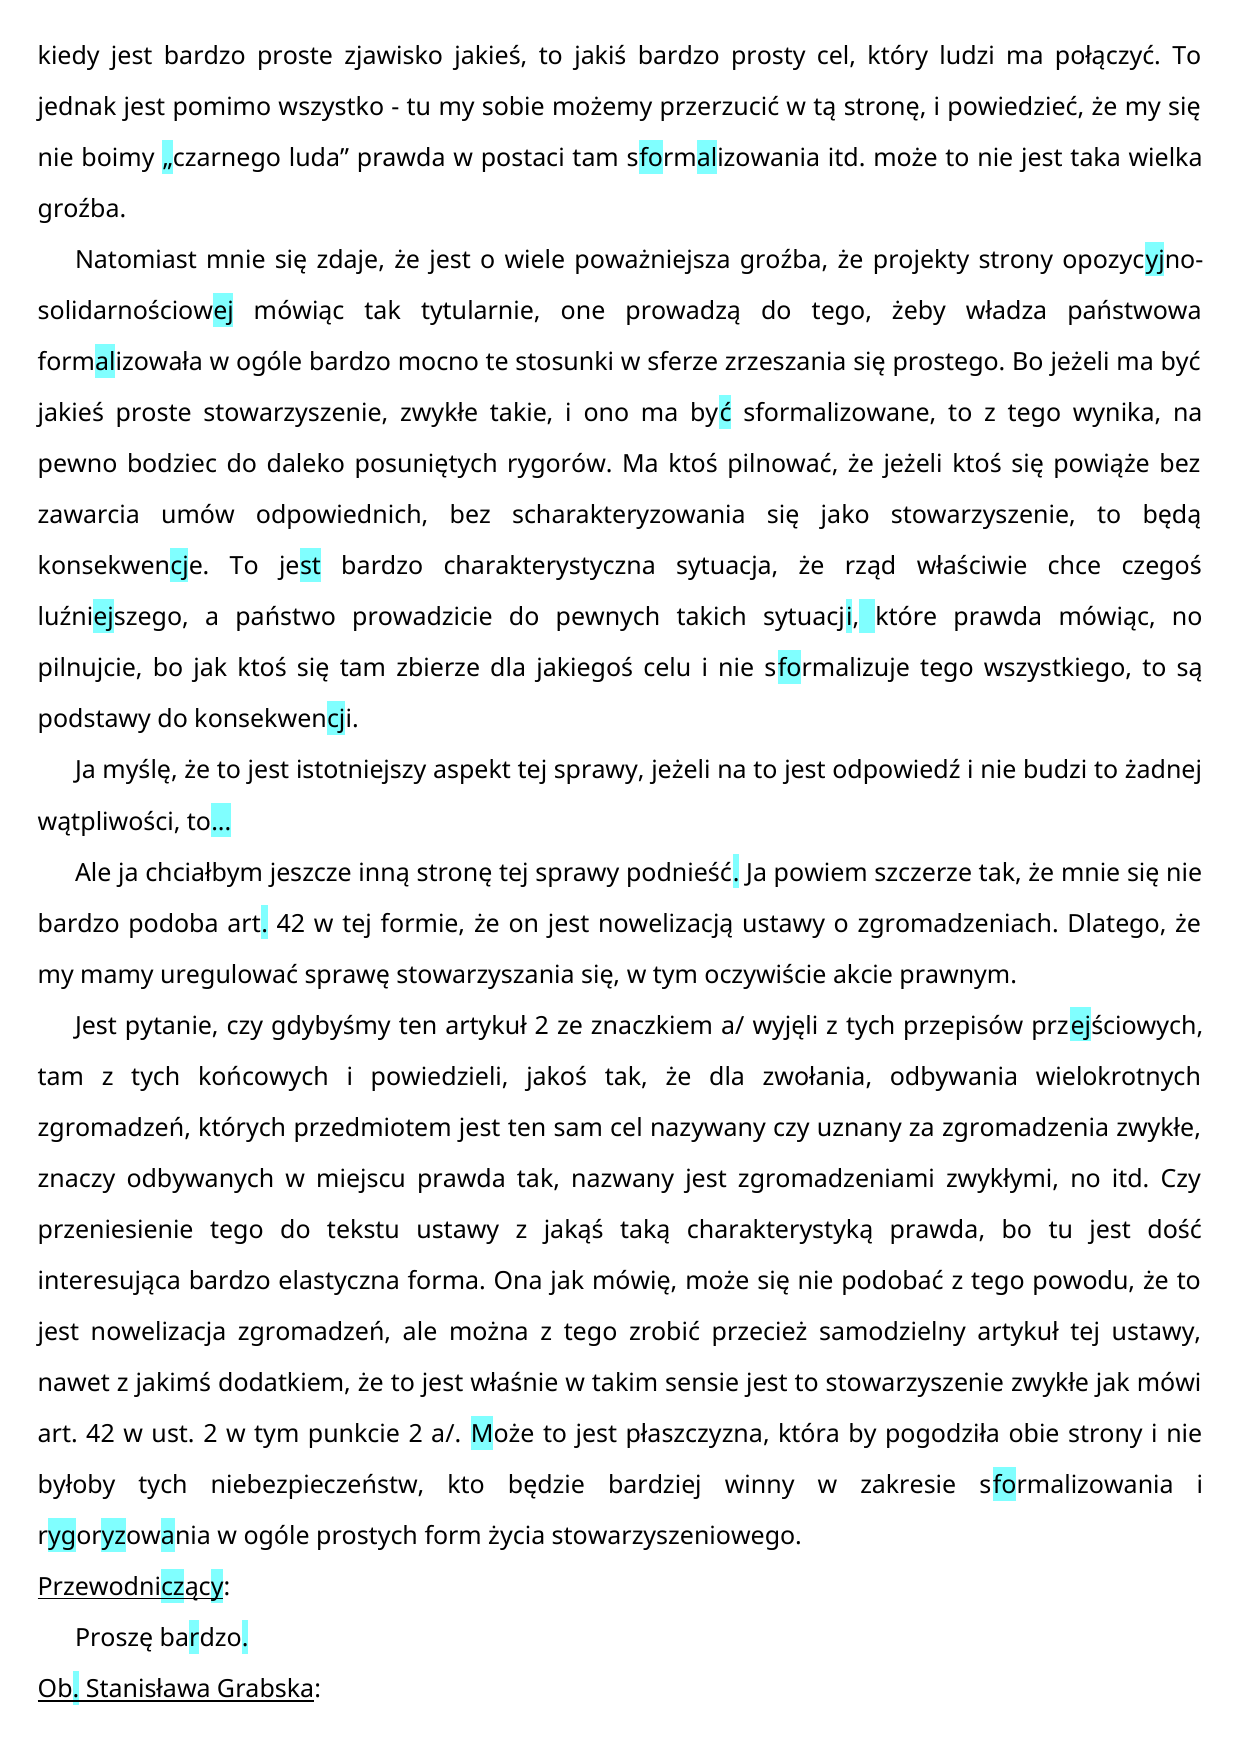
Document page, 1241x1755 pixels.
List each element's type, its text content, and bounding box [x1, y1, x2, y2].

text Ja myślę, że to jest istotniejszy aspekt tej sprawy, jeżeli na to jest odpowiedź i nie budzi to żadnej wątpliwości, to... [37, 752, 1203, 837]
text Proszę bardzo. [37, 1620, 1203, 1654]
text Natomiast mnie się zdaje, że jest o wiele poważniejsza groźba, że projekty strony opozycyjno-solidarnościowej mówiąc tak tytularnie, one prowadzą do tego, żeby władza państwowa formalizowała w ogóle bardzo mocno te stosunki w sferze zrzeszania się prostego. Bo jeżeli ma być jakieś proste stowarzyszenie, zwykłe takie, i ono ma być sformalizowane, to z tego wynika, na pewno bodziec do daleko posuniętych rygorów. Ma ktoś pilnować, że jeżeli ktoś się powiąże bez zawarcia umów odpowiednich, bez scharakteryzowania się jako stowarzyszenie, to będą konsekwencje. To jest bardzo charakterystyczna sytuacja, że rząd właściwie chce czegoś luźniejszego, a państwo prowadzicie do pewnych takich sytuacji, które prawda mówiąc, no pilnujcie, bo jak ktoś się tam zbierze dla jakiegoś celu i nie sformalizuje tego wszystkiego, to są podstawy do konsekwencji. [37, 242, 1203, 735]
text Ob. Stanisława Grabska: [37, 1671, 1203, 1705]
text Jest pytanie, czy gdybyśmy ten artykuł 2 ze znaczkiem a/ wyjęli z tych przepisów przejściowych, tam z tych końcowych i powiedzieli, jakoś tak, że dla zwołania, odbywania wielokrotnych zgromadzeń, których przedmiotem jest ten sam cel nazywany czy uznany za zgromadzenia zwykłe, znaczy odbywanych w miejscu prawda tak, nazwany jest zgromadzeniami zwykłymi, no itd. Czy przeniesienie tego do tekstu ustawy z jakąś taką charakterystyką prawda, bo tu jest dość interesująca bardzo elastyczna forma. Ona jak mówię, może się nie podobać z tego powodu, że to jest nowelizacja zgromadzeń, ale można z tego zrobić przecież samodzielny artykuł tej ustawy, nawet z jakimś dodatkiem, że to jest właśnie w takim sensie jest to stowarzyszenie zwykłe jak mówi art. 42 w ust. 2 w tym punkcie 2 a/. Może to jest płaszczyzna, która by pogodziła obie strony i nie byłoby tych niebezpieczeństw, kto będzie bardziej winny w zakresie sformalizowania i rygoryzowania w ogóle prostych form życia stowarzyszeniowego. [37, 1007, 1203, 1552]
text Przewodniczący: [37, 1569, 1203, 1603]
text kiedy jest bardzo proste zjawisko jakieś, to jakiś bardzo prosty cel, który ludzi ma połączyć. To jednak jest pomimo wszystko - tu my sobie możemy przerzucić w tą stronę, i powiedzieć, że my się nie boimy „czarnego luda” prawda w postaci tam sformalizowania itd. może to nie jest taka wielka groźba. [37, 37, 1203, 225]
text Ale ja chciałbym jeszcze inną stronę tej sprawy podnieść. Ja powiem szczerze tak, że mnie się nie bardzo podoba art. 42 w tej formie, że on jest nowelizacją ustawy o zgromadzeniach. Dlatego, że my mamy uregulować sprawę stowarzyszania się, w tym oczywiście akcie prawnym. [37, 854, 1203, 990]
